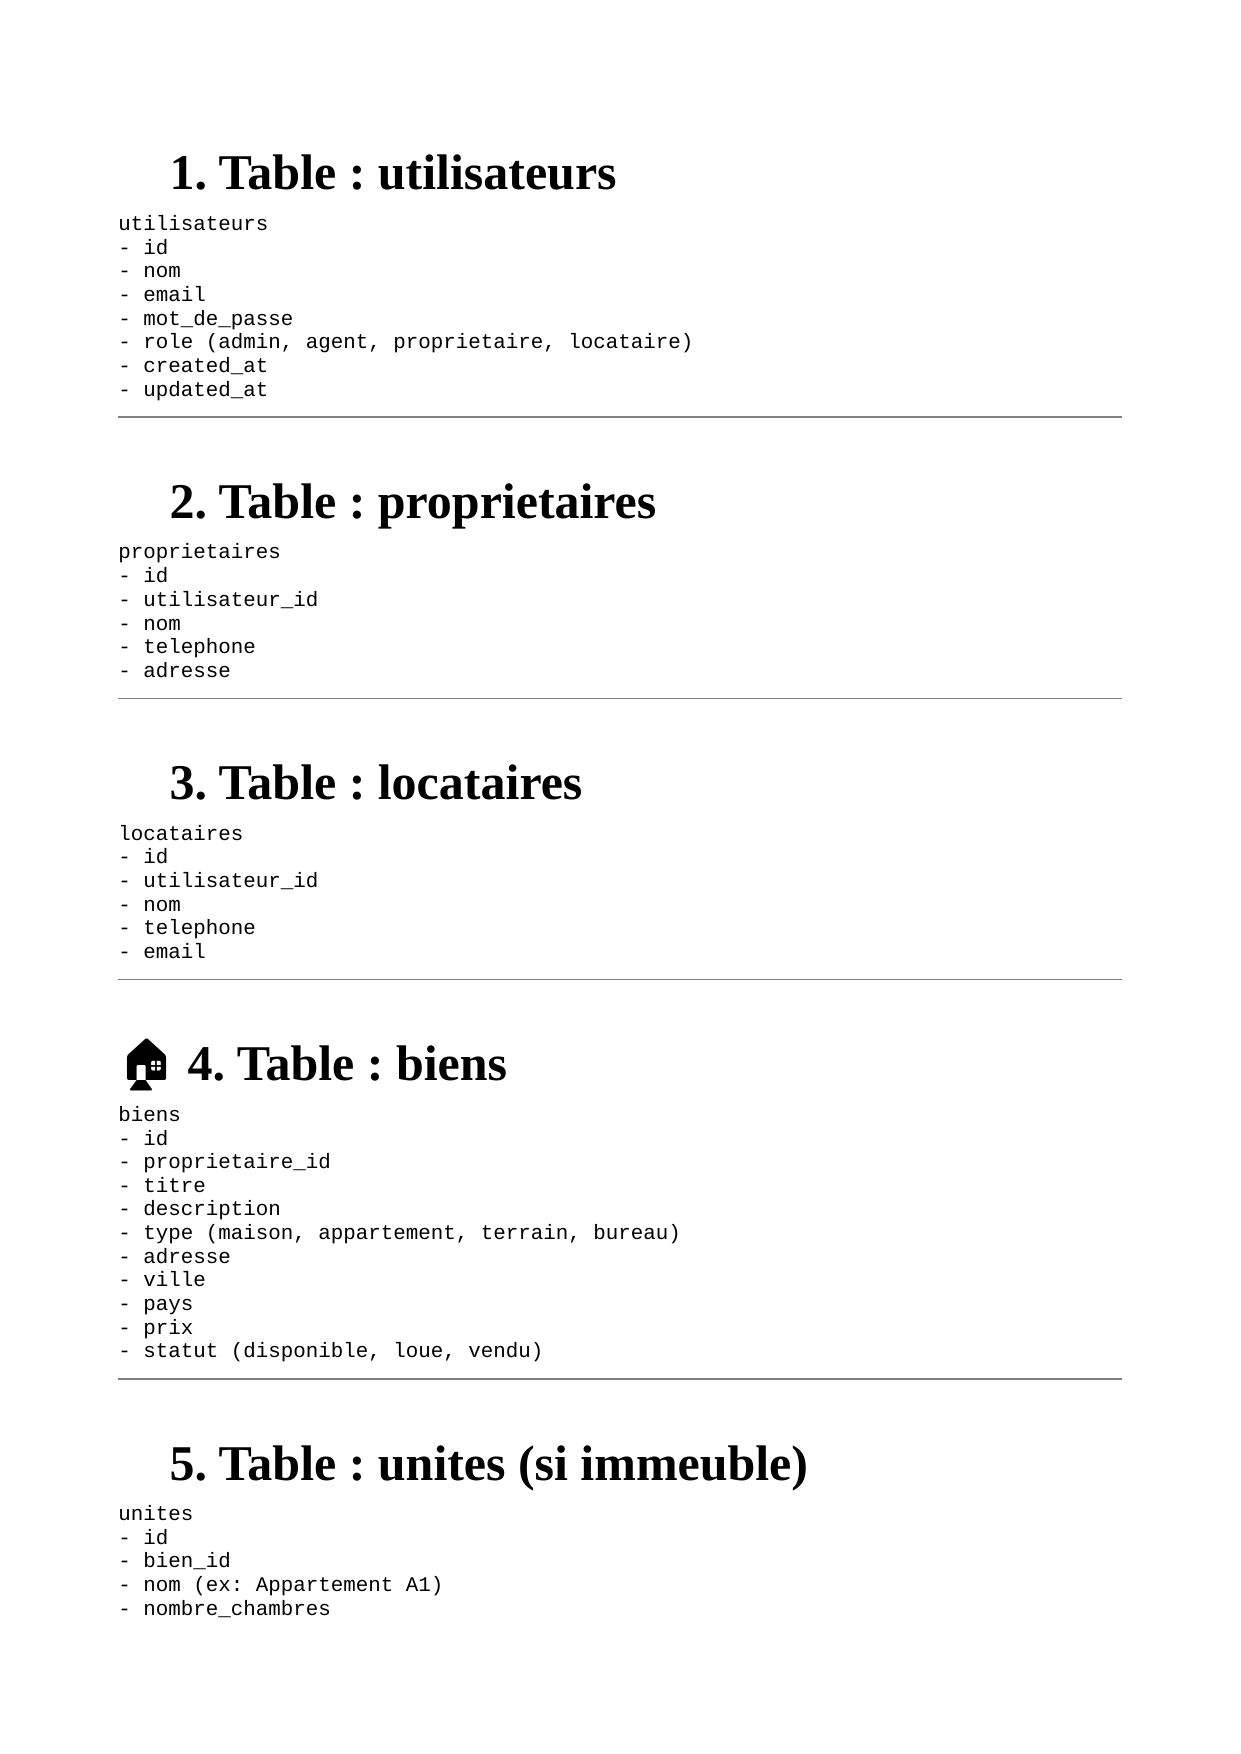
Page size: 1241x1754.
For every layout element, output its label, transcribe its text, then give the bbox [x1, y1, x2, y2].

text - id [118, 237, 1122, 260]
text - adresse [118, 1246, 1122, 1269]
text - email [118, 941, 1122, 964]
text - ville [118, 1269, 1122, 1293]
text - titre [118, 1175, 1122, 1198]
text - nom [118, 260, 1122, 284]
text - id [118, 1127, 1122, 1151]
text - role (admin, agent, proprietaire, locataire) [118, 331, 1122, 355]
text locataires [118, 823, 1122, 846]
text - prix [118, 1317, 1122, 1340]
text unites [118, 1503, 1122, 1527]
text - id [118, 846, 1122, 870]
text - email [118, 284, 1122, 308]
text - nom [118, 612, 1122, 636]
text - pays [118, 1293, 1122, 1317]
subtitle 👥 3. Table : locataires [118, 753, 1122, 810]
text - type (maison, appartement, terrain, bureau) [118, 1222, 1122, 1246]
text biens [118, 1104, 1122, 1127]
text - telephone [118, 636, 1122, 660]
text proprietaires [118, 542, 1122, 565]
text - adresse [118, 660, 1122, 683]
text - utilisateur_id [118, 870, 1122, 894]
text - description [118, 1198, 1122, 1222]
text - telephone [118, 917, 1122, 941]
text - updated_at [118, 379, 1122, 402]
text - bien_id [118, 1551, 1122, 1574]
text - nombre_chambres [118, 1598, 1122, 1621]
subtitle 🏢 1. Table : utilisateurs [118, 143, 1122, 201]
subtitle 👤 2. Table : proprietaires [118, 472, 1122, 529]
text - utilisateur_id [118, 589, 1122, 612]
subtitle 🏠 4. Table : biens [118, 1034, 1122, 1091]
subtitle 🏢 5. Table : unites (si immeuble) [118, 1433, 1122, 1491]
text - created_at [118, 355, 1122, 379]
text utilisateurs [118, 213, 1122, 237]
text - id [118, 565, 1122, 589]
text - id [118, 1527, 1122, 1551]
text - mot_de_passe [118, 308, 1122, 331]
text - proprietaire_id [118, 1151, 1122, 1175]
text - nom [118, 894, 1122, 917]
text - nom (ex: Appartement A1) [118, 1574, 1122, 1598]
text - statut (disponible, loue, vendu) [118, 1340, 1122, 1364]
